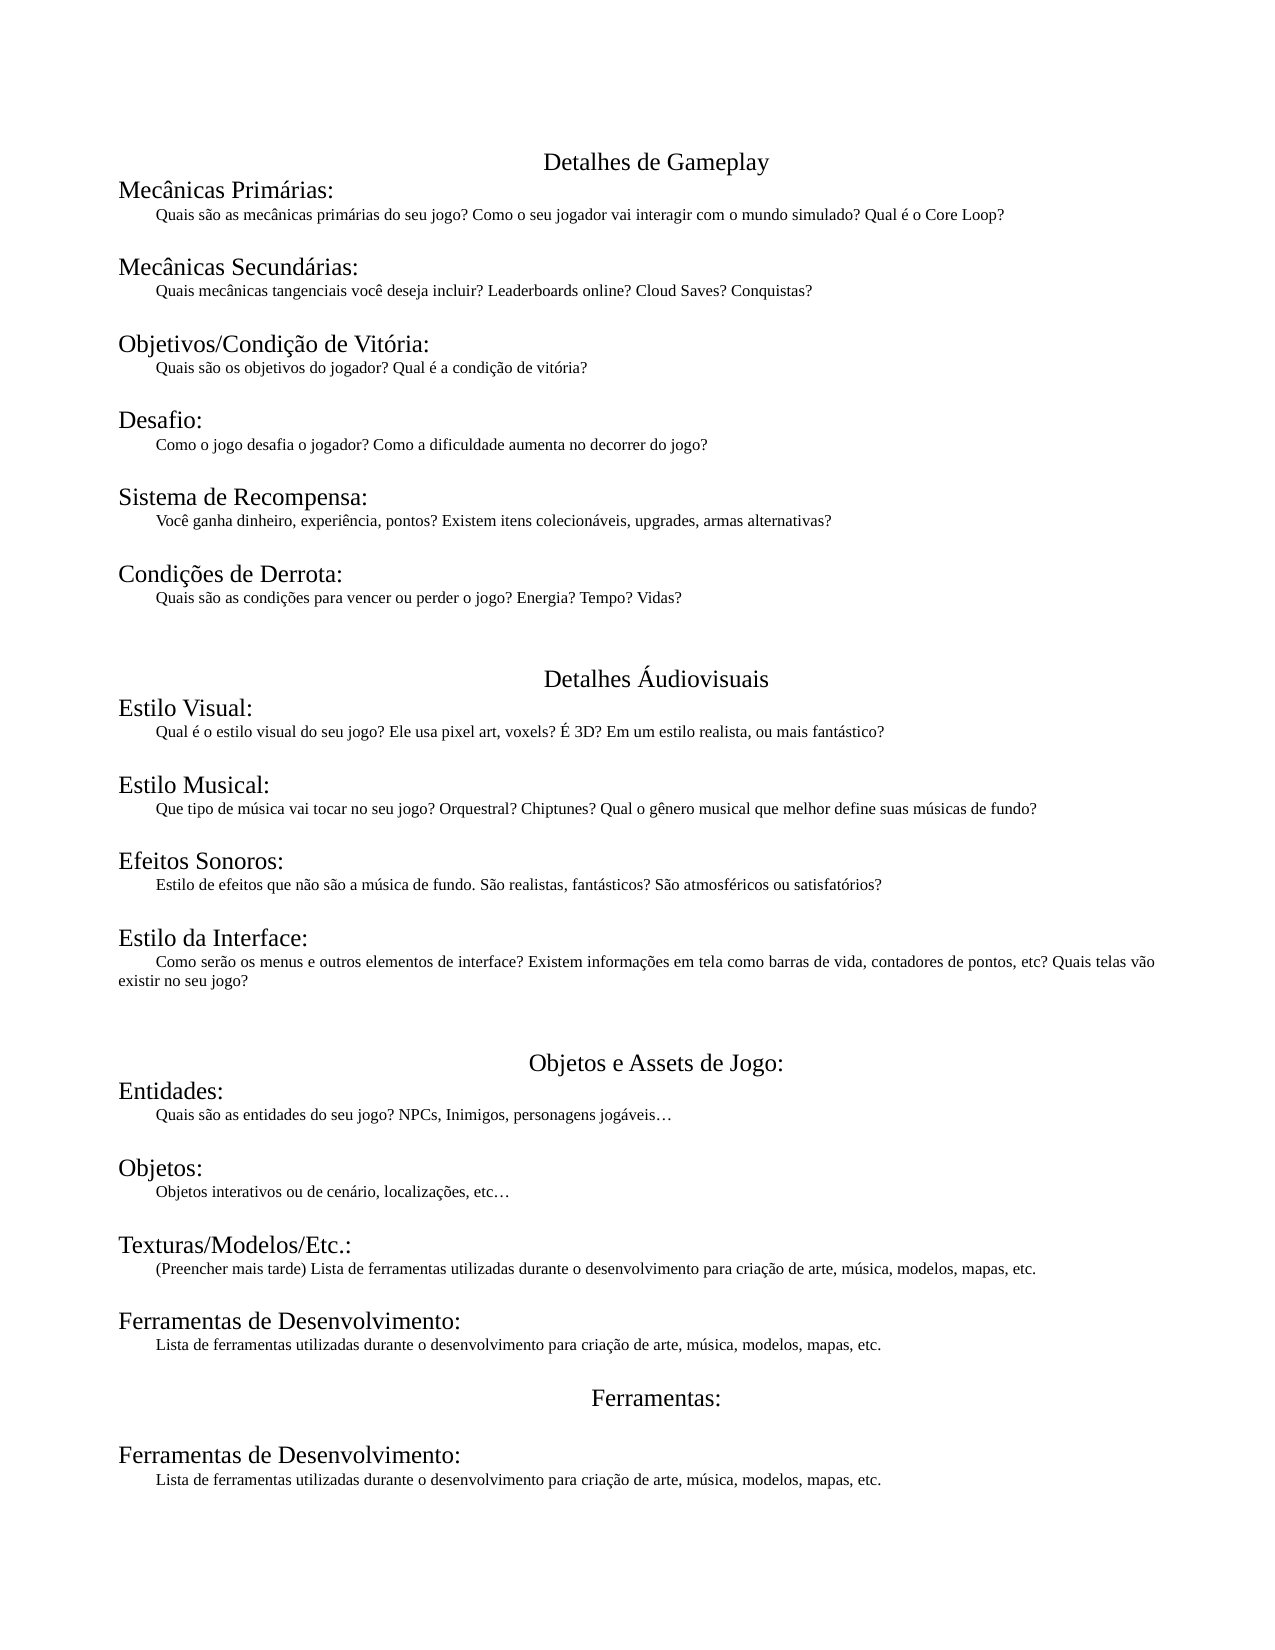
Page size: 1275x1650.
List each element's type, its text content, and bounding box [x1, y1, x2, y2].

text Condições de Derrota: [118, 559, 1157, 588]
text Entidades: [118, 1076, 1157, 1105]
text Mecânicas Secundárias: [118, 252, 1157, 281]
text Lista de ferramentas utilizadas durante o desenvolvimento para criação de arte, música, modelos, mapas, etc. [118, 1335, 1157, 1354]
text Quais são as mecânicas primárias do seu jogo? Como o seu jogador vai interagir com o mundo simulado? Qual é o Core Loop? [118, 204, 1157, 223]
text Objetos e Assets de Jogo: [118, 1048, 1157, 1076]
text Objetos interativos ou de cenário, localizações, etc… [118, 1182, 1157, 1201]
text Detalhes de Gameplay [118, 147, 1157, 176]
text Ferramentas de Desenvolvimento: [118, 1441, 1157, 1469]
text Quais mecânicas tangenciais você deseja incluir? Leaderboards online? Cloud Saves? Conquistas? [118, 281, 1157, 300]
text Estilo da Interface: [118, 923, 1157, 952]
text Mecânicas Primárias: [118, 176, 1157, 204]
text Estilo Musical: [118, 770, 1157, 798]
text Ferramentas de Desenvolvimento: [118, 1306, 1157, 1335]
text Lista de ferramentas utilizadas durante o desenvolvimento para criação de arte, música, modelos, mapas, etc. [118, 1469, 1157, 1488]
text Você ganha dinheiro, experiência, pontos? Existem itens colecionáveis, upgrades, armas alternativas? [118, 511, 1157, 530]
text Desafio: [118, 406, 1157, 434]
text Objetivos/Condição de Vitória: [118, 329, 1157, 358]
text Estilo Visual: [118, 693, 1157, 722]
text (Preencher mais tarde) Lista de ferramentas utilizadas durante o desenvolvimento para criação de arte, música, modelos, mapas, etc. [118, 1258, 1157, 1278]
text Sistema de Recompensa: [118, 482, 1157, 511]
text Quais são as entidades do seu jogo? NPCs, Inimigos, personagens jogáveis… [118, 1105, 1157, 1124]
text Estilo de efeitos que não são a música de fundo. São realistas, fantásticos? São atmosféricos ou satisfatórios? [118, 875, 1157, 894]
text Quais são os objetivos do jogador? Qual é a condição de vitória? [118, 358, 1157, 377]
text Quais são as condições para vencer ou perder o jogo? Energia? Tempo? Vidas? [118, 588, 1157, 607]
text Que tipo de música vai tocar no seu jogo? Orquestral? Chiptunes? Qual o gênero musical que melhor define suas músicas de fundo? [118, 798, 1157, 818]
text Detalhes Áudiovisuais [118, 664, 1157, 693]
text Efeitos Sonoros: [118, 846, 1157, 875]
text Texturas/Modelos/Etc.: [118, 1230, 1157, 1258]
text Como serão os menus e outros elementos de interface? Existem informações em tela como barras de vida, contadores de pontos, etc? Quais telas vão existir no seu jogo? [118, 952, 1157, 990]
text Qual é o estilo visual do seu jogo? Ele usa pixel art, voxels? É 3D? Em um estilo realista, ou mais fantástico? [118, 722, 1157, 741]
text Como o jogo desafia o jogador? Como a dificuldade aumenta no decorrer do jogo? [118, 434, 1157, 453]
text Ferramentas: [118, 1383, 1157, 1412]
text Objetos: [118, 1153, 1157, 1182]
